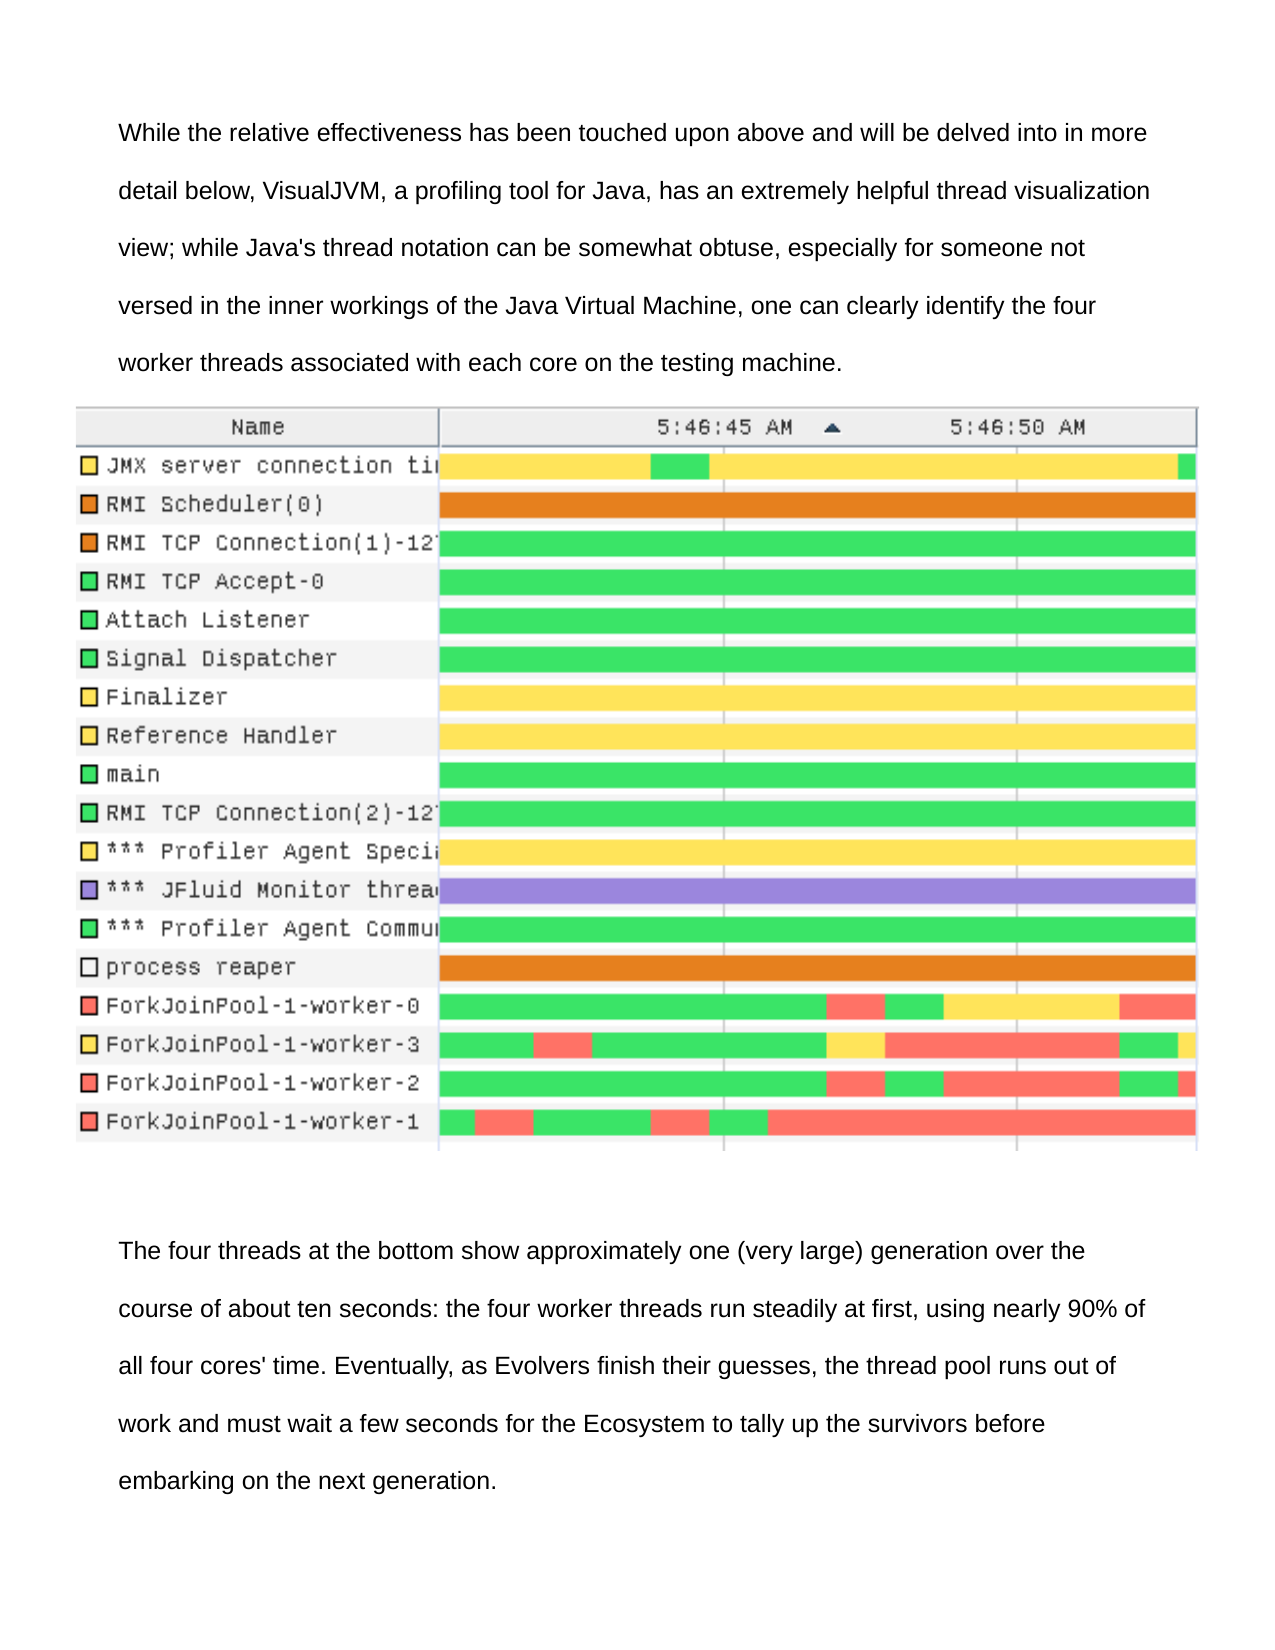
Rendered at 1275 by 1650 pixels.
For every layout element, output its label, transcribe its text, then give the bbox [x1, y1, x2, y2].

text While the relative effectiveness has been touched upon above and will be delved into in more detail below, VisualJVM, a profiling tool for Java, has an extremely helpful thread visualization view; while Java's thread notation can be somewhat obtuse, especially for someone not versed in the inner workings of the Java Virtual Machine, one can clearly identify the four worker threads associated with each core on the testing machine. [118, 118, 1157, 377]
text The four threads at the bottom show approximately one (very large) generation over the course of about ten seconds: the four worker threads run steadily at first, using nearly 90% of all four cores' time. Eventually, as Evolvers finish their guesses, the thread pool runs out of work and must wait a few seconds for the Ecosystem to tally up the survivors before embarking on the next generation. [118, 1236, 1157, 1495]
picture [75, 405, 1200, 1151]
